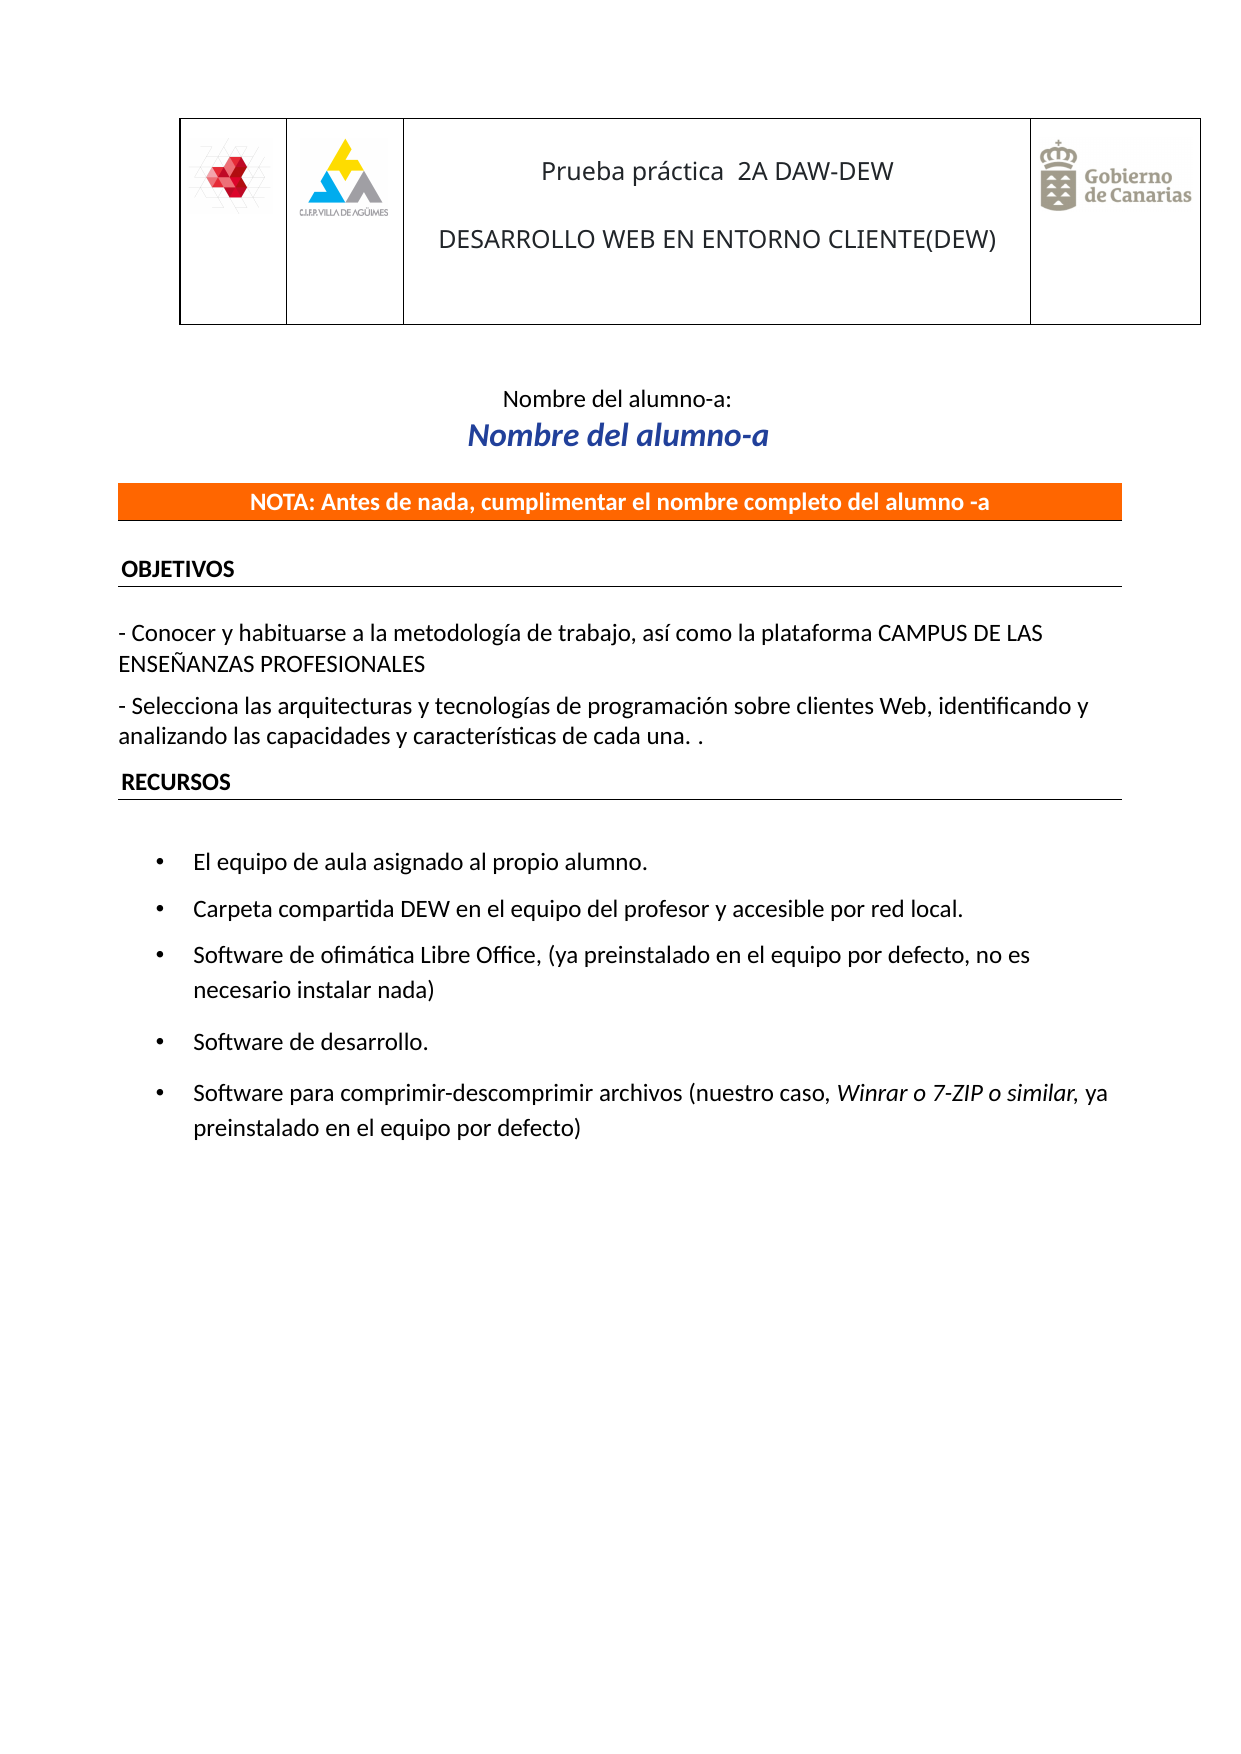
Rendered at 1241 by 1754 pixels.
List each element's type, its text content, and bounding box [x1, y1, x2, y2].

text - Selecciona las arquitecturas y tecnologías de programación sobre clientes Web, identificando y analizando las capacidades y características de cada una. . [118, 690, 1122, 751]
text RECURSOS [118, 763, 1122, 799]
text Nombre del alumno-a [118, 414, 1122, 455]
list Software de ofimática Libre Office, (ya preinstalado en el equipo por defecto, no es necesario instalar nada) [156, 939, 1122, 1005]
picture [1037, 137, 1193, 212]
picture [299, 138, 389, 217]
text - Conocer y habituarse a la metodología de trabajo, así como la plataforma CAMPUS DE LAS ENSEÑANZAS PROFESIONALES [118, 617, 1122, 678]
text Nombre del alumno-a: [118, 384, 1122, 414]
list Software de desarrollo. [156, 1026, 1122, 1056]
picture [187, 138, 273, 214]
list Software para comprimir-descomprimir archivos (nuestro caso, Winrar o 7-ZIP o similar, ya preinstalado en el equipo por defecto) [156, 1077, 1122, 1143]
text NOTA: Antes de nada, cumplimentar el nombre completo del alumno -a [118, 483, 1122, 520]
subtitle El equipo de aula asignado al propio alumno. [156, 846, 1122, 877]
subtitle Carpeta compartida DEW en el equipo del profesor y accesible por red local. [156, 893, 1122, 923]
text OBJETIVOS [118, 553, 1122, 586]
